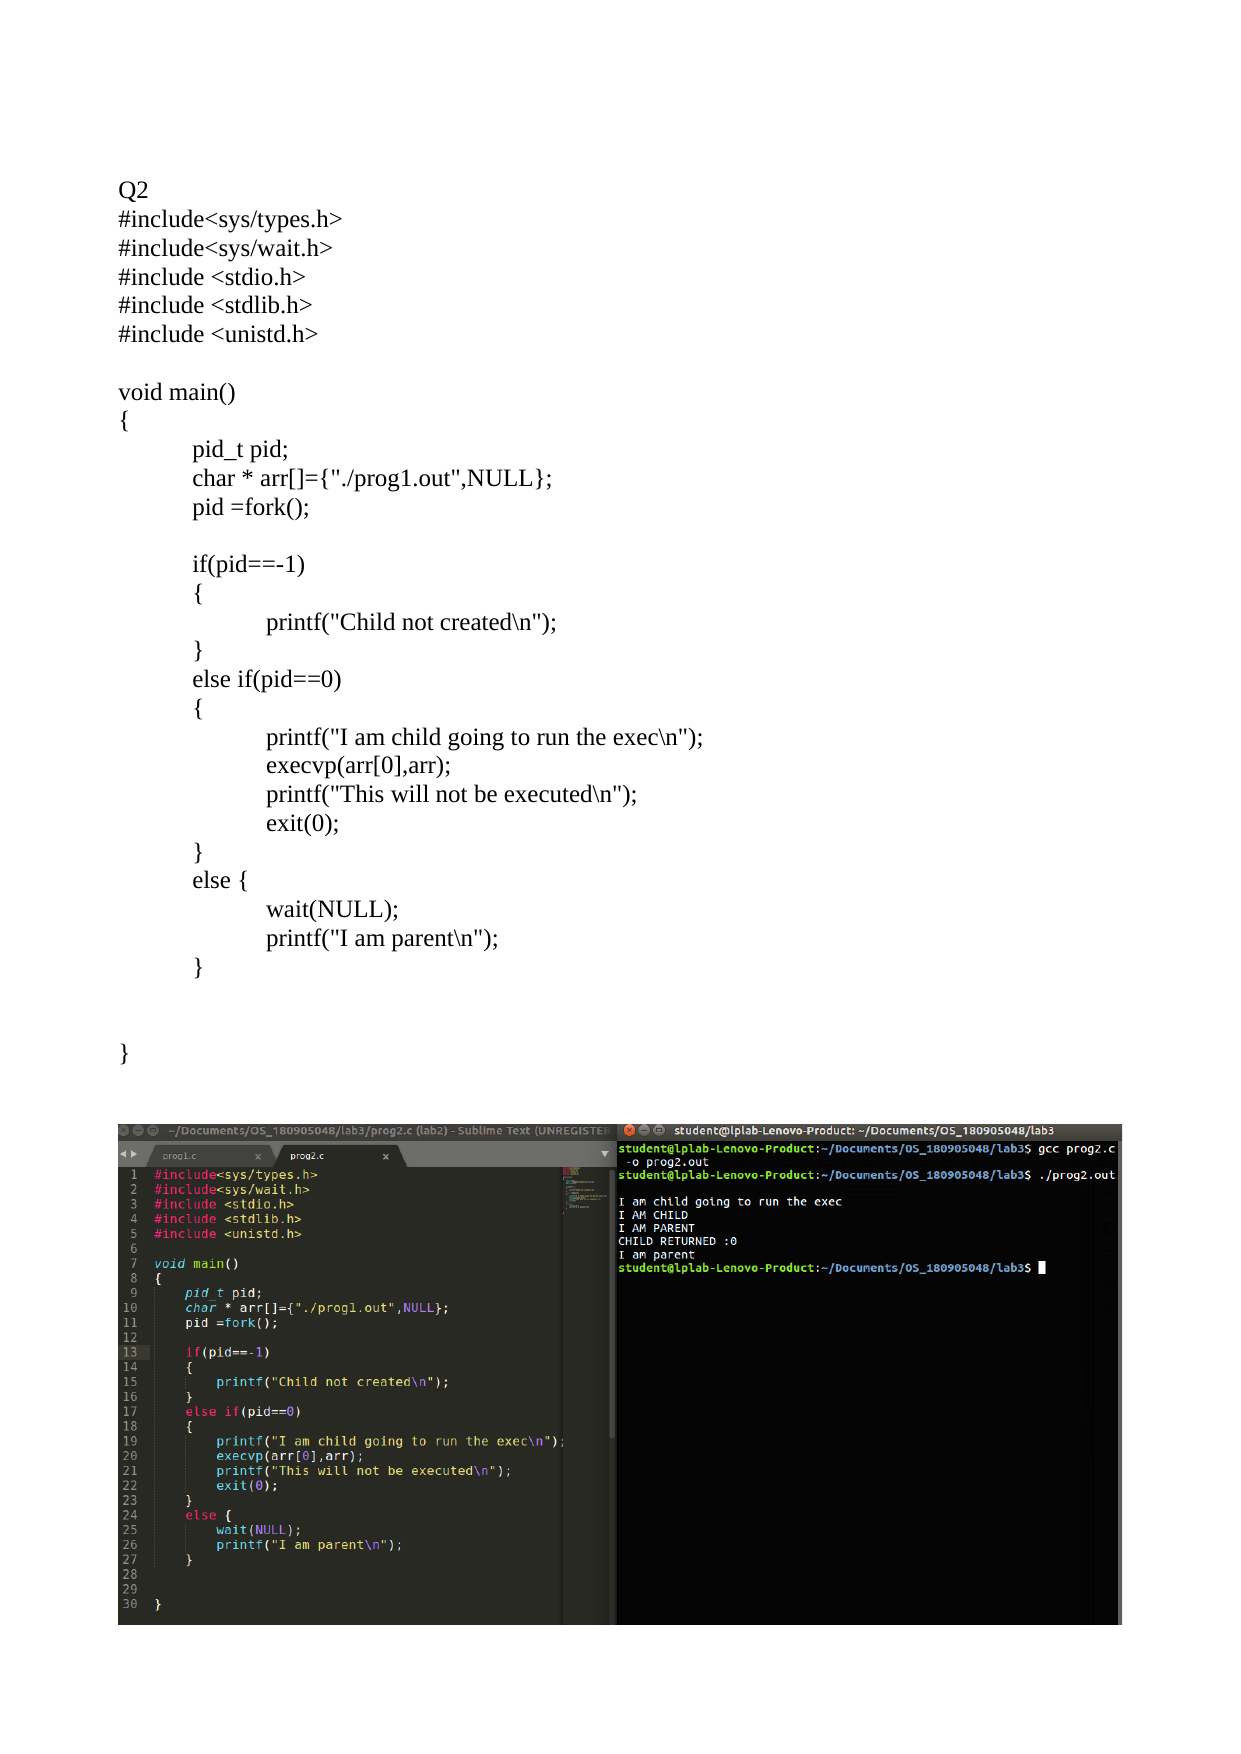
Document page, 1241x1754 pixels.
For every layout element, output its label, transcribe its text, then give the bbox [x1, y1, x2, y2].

text #include<sys/types.h> [118, 204, 1122, 233]
text char * arr[]={"./prog1.out",NULL}; [118, 463, 1122, 492]
text if(pid==-1) [118, 549, 1122, 578]
text #include <unistd.h> [118, 319, 1122, 348]
text } [118, 952, 1122, 981]
text pid =fork(); [118, 492, 1122, 521]
text #include<sys/wait.h> [118, 233, 1122, 262]
picture [118, 1124, 1123, 1625]
text Q2 [118, 176, 1122, 204]
text } [118, 636, 1122, 664]
text #include <stdlib.h> [118, 291, 1122, 319]
text void main() [118, 377, 1122, 406]
text pid_t pid; [118, 434, 1122, 463]
text wait(NULL); [118, 894, 1122, 923]
text printf("I am child going to run the exec\n"); [118, 722, 1122, 751]
text printf("Child not created\n"); [118, 607, 1122, 636]
text } [118, 1038, 1122, 1067]
text } [118, 837, 1122, 866]
text else { [118, 866, 1122, 894]
text #include <stdio.h> [118, 262, 1122, 291]
text { [118, 693, 1122, 722]
text { [118, 406, 1122, 434]
text { [118, 578, 1122, 607]
text printf("I am parent\n"); [118, 923, 1122, 952]
text execvp(arr[0],arr); [118, 751, 1122, 779]
text else if(pid==0) [118, 664, 1122, 693]
text exit(0); [118, 808, 1122, 837]
text printf("This will not be executed\n"); [118, 779, 1122, 808]
